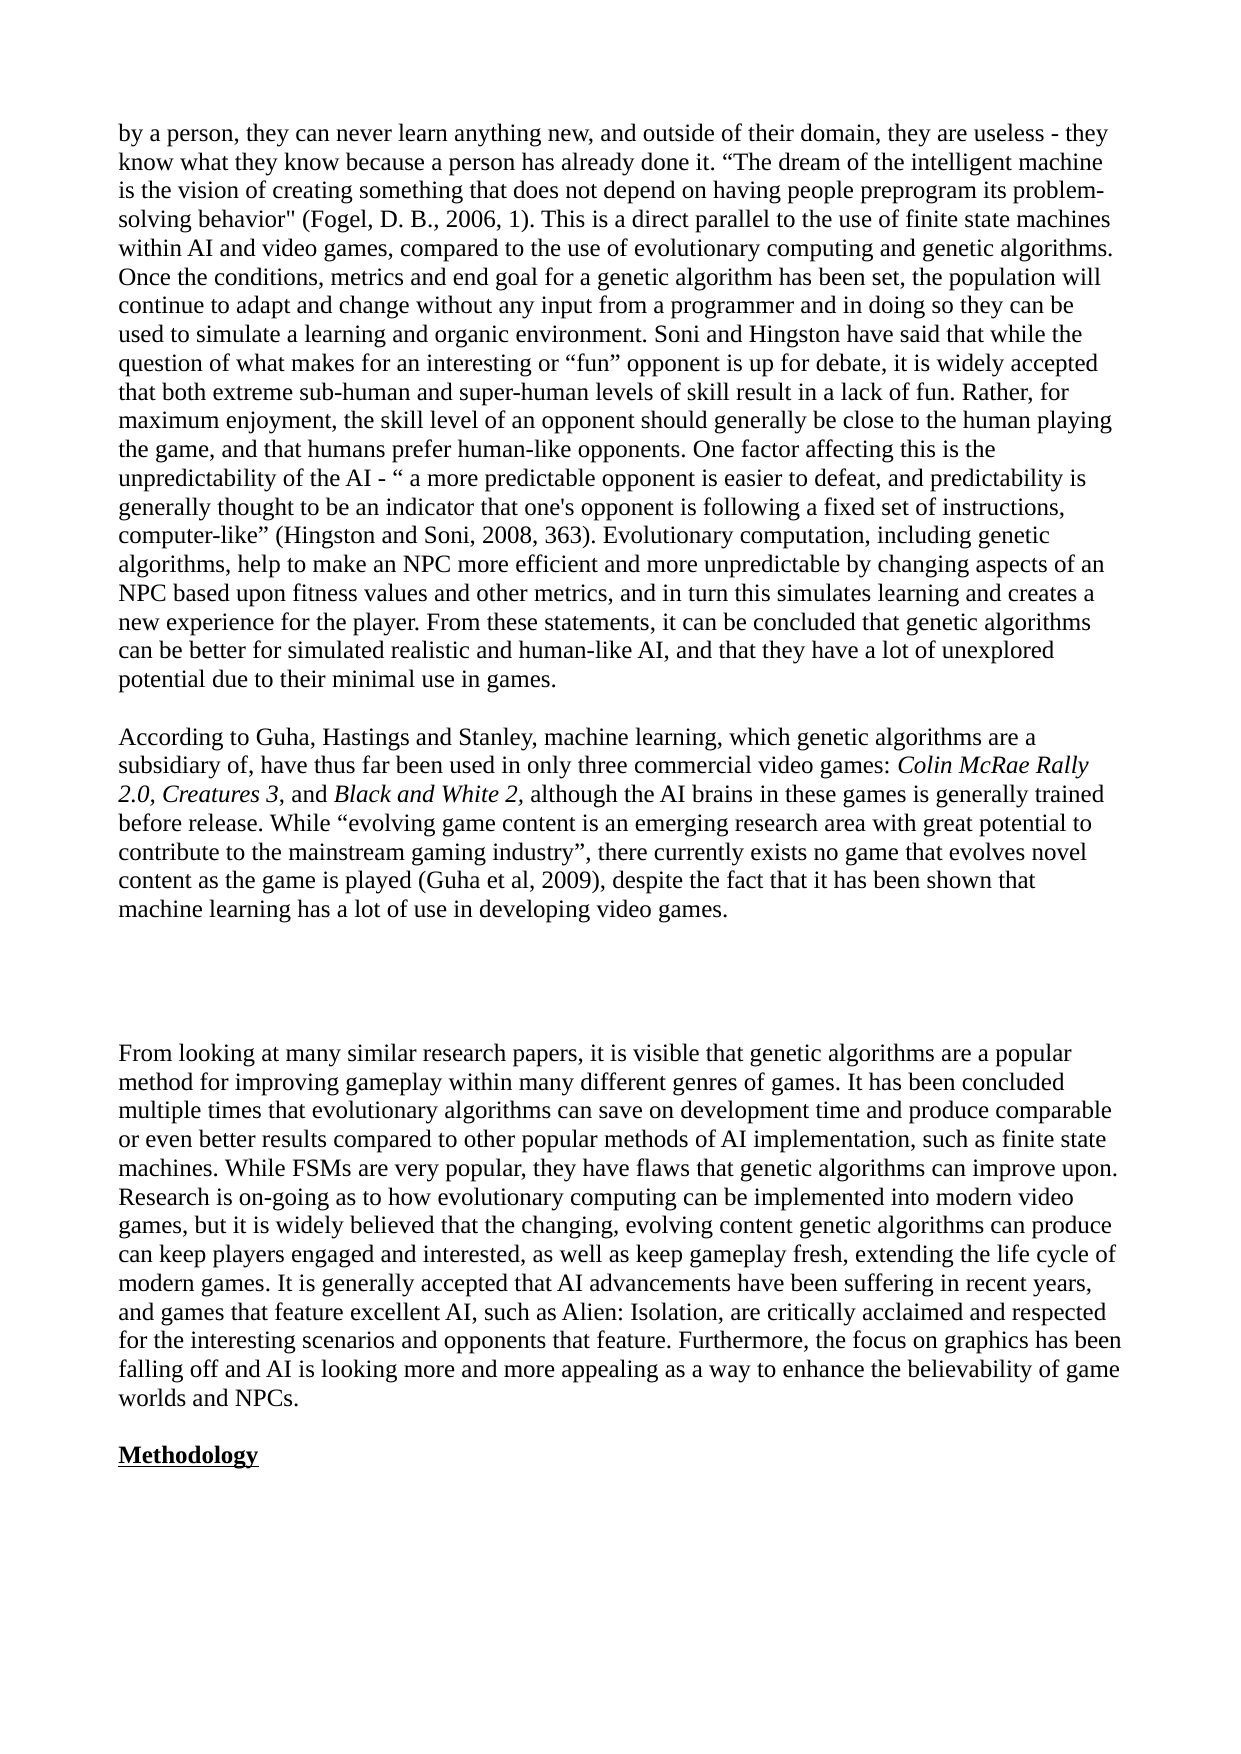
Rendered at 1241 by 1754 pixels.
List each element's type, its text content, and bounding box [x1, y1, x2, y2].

text According to Guha, Hastings and Stanley, machine learning, which genetic algorithms are a subsidiary of, have thus far been used in only three commercial video games: Colin McRae Rally 2.0, Creatures 3, and Black and White 2, although the AI brains in these games is generally trained before release. While “evolving game content is an emerging research area with great potential to contribute to the mainstream gaming industry”, there currently exists no game that evolves novel content as the game is played (Guha et al, 2009), despite the fact that it has been shown that machine learning has a lot of use in developing video games. [118, 722, 1122, 923]
text by a person, they can never learn anything new, and outside of their domain, they are useless - they know what they know because a person has already done it. “The dream of the intelligent machine is the vision of creating something that does not depend on having people preprogram its problem-solving behavior" (Fogel, D. B., 2006, 1). This is a direct parallel to the use of finite state machines within AI and video games, compared to the use of evolutionary computing and genetic algorithms. Once the conditions, metrics and end goal for a genetic algorithm has been set, the population will continue to adapt and change without any input from a programmer and in doing so they can be used to simulate a learning and organic environment. Soni and Hingston have said that while the question of what makes for an interesting or “fun” opponent is up for debate, it is widely accepted that both extreme sub-human and super-human levels of skill result in a lack of fun. Rather, for maximum enjoyment, the skill level of an opponent should generally be close to the human playing the game, and that humans prefer human-like opponents. One factor affecting this is the unpredictability of the AI - “ a more predictable opponent is easier to defeat, and predictability is generally thought to be an indicator that one's opponent is following a fixed set of instructions, computer-like” (Hingston and Soni, 2008, 363). Evolutionary computation, including genetic algorithms, help to make an NPC more efficient and more unpredictable by changing aspects of an NPC based upon fitness values and other metrics, and in turn this simulates learning and creates a new experience for the player. From these statements, it can be concluded that genetic algorithms can be better for simulated realistic and human-like AI, and that they have a lot of unexplored potential due to their minimal use in games. [118, 118, 1122, 693]
text Methodology [118, 1441, 1122, 1469]
text From looking at many similar research papers, it is visible that genetic algorithms are a popular method for improving gameplay within many different genres of games. It has been concluded multiple times that evolutionary algorithms can save on development time and produce comparable or even better results compared to other popular methods of AI implementation, such as finite state machines. While FSMs are very popular, they have flaws that genetic algorithms can improve upon. Research is on-going as to how evolutionary computing can be implemented into modern video games, but it is widely believed that the changing, evolving content genetic algorithms can produce can keep players engaged and interested, as well as keep gameplay fresh, extending the life cycle of modern games. It is generally accepted that AI advancements have been suffering in recent years, and games that feature excellent AI, such as Alien: Isolation, are critically acclaimed and respected for the interesting scenarios and opponents that feature. Furthermore, the focus on graphics has been falling off and AI is looking more and more appealing as a way to enhance the believability of game worlds and NPCs. [118, 1038, 1122, 1412]
